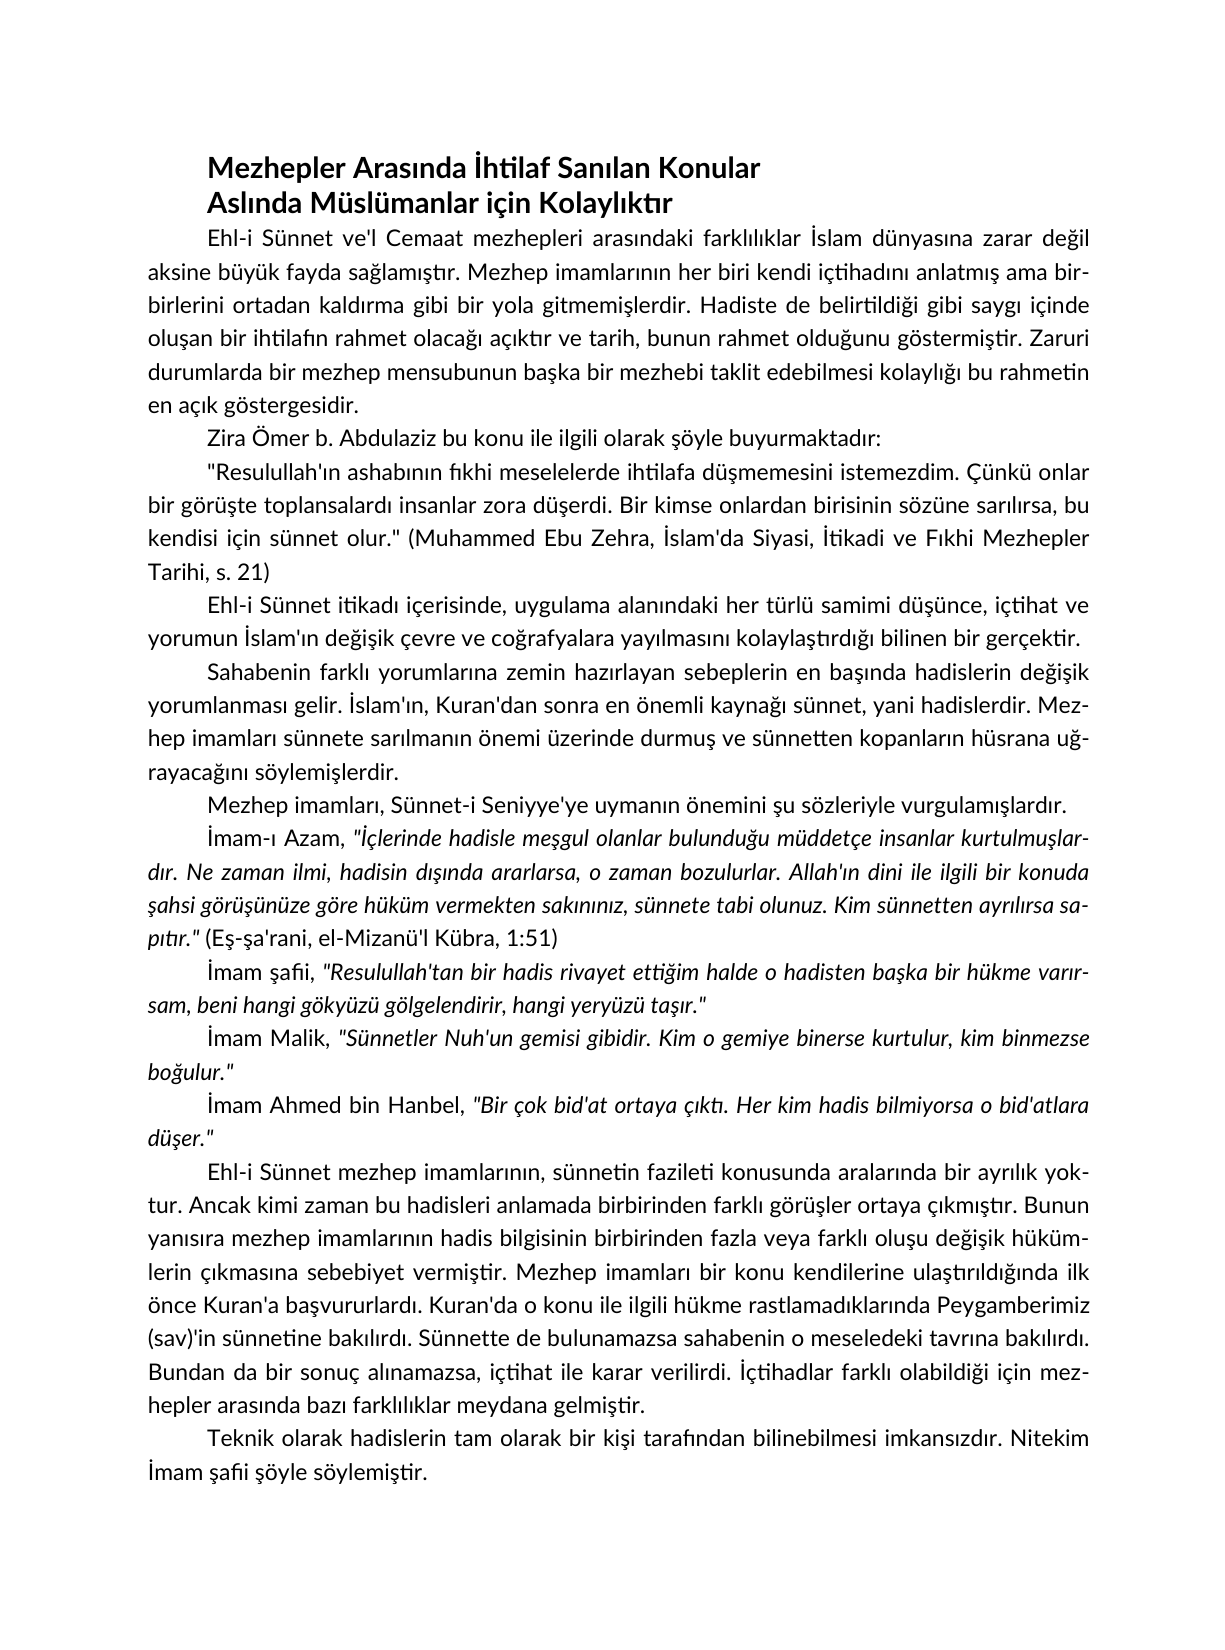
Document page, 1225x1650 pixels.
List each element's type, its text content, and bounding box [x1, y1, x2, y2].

text İmam şa­fii, "Re­su­lul­lah'tan bir ha­dis ri­va­yet et­ti­ğim hal­de o ha­dis­ten baş­ka bir hük­me va­rır­sam, be­ni han­gi gök­yü­zü göl­ge­len­di­rir, han­gi yer­yü­zü ta­şır." [148, 953, 1090, 1020]
text As­lın­da Müs­lü­man­lar için Ko­lay­lık­tır [148, 185, 1090, 220]
text Mez­hep­ler Ara­sın­da İh­ti­laf Sa­nı­lan Ko­nu­lar [148, 150, 1090, 185]
text "Re­su­lul­lah'ın as­ha­bı­nın fık­hi me­se­le­ler­de ih­ti­la­fa düş­me­me­si­ni is­te­mez­dim. Çün­kü on­lar bir gö­rüş­te top­lan­sa­lar­dı in­san­lar zo­ra dü­şer­di. Bir kim­se on­lar­dan bi­ri­si­nin sö­zü­ne sa­rı­lır­sa, bu ken­di­si için sün­net olur." (Mu­ham­med Ebu Zeh­ra, İs­lam'da Si­ya­si, İti­ka­di ve Fık­hi Mez­hep­ler Ta­ri­hi, s. 21) [148, 453, 1090, 587]
text Ehl-i Sün­net ve'l Ce­ma­at mez­hep­le­ri ara­sın­da­ki fark­lı­lık­lar İs­lam dün­ya­sı­na za­rar de­ğil ak­si­ne bü­yük fay­da sağ­la­mış­tır. Mez­hep imam­la­rı­nın her ­bi­ri ken­di iç­ti­ha­dı­nı an­lat­mış ama bir­bir­le­ri­ni or­ta­dan kal­dır­ma gi­bi bir yo­la git­me­miş­ler­dir. Ha­dis­te de be­lir­til­di­ği gi­bi say­gı için­de olu­şan bir ih­ti­la­fın rah­met ola­ca­ğı açık­tır ve ta­rih, bu­nun rah­met ol­du­ğu­nu gös­ter­miş­tir. Za­ru­ri du­rum­lar­da bir mez­hep men­su­bu­nun baş­ka bir mez­he­bi tak­lit ede­bil­me­si ko­lay­lı­ğı bu rah­me­tin en açık gös­ter­ge­si­dir. [148, 220, 1090, 420]
text İmam Ma­lik, "Sün­net­ler Nuh'un ge­mi­si gi­bi­dir. Kim o ge­mi­ye bi­ner­se kur­tu­lur, kim bin­mez­se bo­ğu­lur." [148, 1020, 1090, 1087]
text Sa­ha­be­nin fark­lı yo­rum­la­rı­na ze­min ha­zır­la­yan se­bep­le­rin en ba­şın­da ha­dis­le­rin de­ği­şik yo­rum­lan­ma­sı ge­lir. İs­lam'ın, Ku­ran'dan son­ra en önem­li kay­na­ğı sünnet, ya­ni ha­dis­ler­dir. Mez­hep imam­la­rı sünnete sa­rıl­ma­nın öne­mi üze­ri­nde dur­muş ve sünnetten ko­pan­la­rın hüs­ra­na uğ­ra­ya­ca­ğı­nı söy­le­miş­ler­dir. [148, 653, 1090, 787]
text Mez­hep imam­la­rı, Sün­net-i Se­niy­ye'ye uy­ma­nın öne­mi­ni şu söz­le­riy­le vur­gu­la­mış­lar­dır. [148, 787, 1090, 820]
text İmam Ah­med bin Han­bel, "Bir çok bid'at or­ta­ya çık­tı. Her kim ha­dis bil­mi­yor­sa o bid'at­la­ra dü­şer." [148, 1087, 1090, 1153]
text Ehl-i Sün­net mez­hep­ imam­la­rı­nın, sünnetin fa­zi­le­ti ko­nu­sun­da ara­la­rın­da bir ay­rı­lık yok­tur. An­cak ki­mi za­man bu ha­dis­le­ri an­la­ma­da bir­bi­rin­den fark­lı gö­rüş­ler or­ta­ya çık­mış­tır. Bu­nun ya­nı­sı­ra mez­hep imam­la­rı­nın ha­dis bil­gi­si­nin bir­bi­rin­den faz­la ve­ya fark­lı olu­şu de­ği­şik hü­küm­le­rin çık­ma­sı­na se­be­bi­yet ver­miş­tir. Mez­hep imam­la­rı bir ko­nu ken­di­le­ri­ne ulaş­tı­rıl­dı­ğın­da ilk ön­ce Ku­ran'a baş­vu­rur­lar­dı. Ku­ran'da o ko­nu ile il­gi­li hük­me rast­la­ma­dı­kla­rın­da Pey­gam­be­ri­miz (sav)'in sünneti­ne ba­kı­lır­dı. Sünnet­te de bu­lu­na­maz­sa sa­ha­be­nin o me­se­le­de­ki tav­rı­na ba­kı­lır­dı. Bun­dan da bir so­nuç alı­na­maz­sa, iç­ti­hat ile ka­rar ve­ri­lir­di. İç­ti­had­lar fark­lı ola­bil­di­ği için mez­hep­ler ara­sın­da ba­zı fark­lı­lık­lar mey­da­na gel­miş­tir. [148, 1153, 1090, 1420]
text Ehl-i Sün­net iti­ka­dı içe­ri­sin­de, uy­gu­la­ma ala­nın­da­ki her tür­lü sa­mi­mi dü­şün­ce, iç­ti­hat ve yo­ru­mun İs­lam'ın de­ği­şik çev­re ve coğ­raf­ya­la­ra ya­yıl­ma­sı­nı ko­lay­laş­tır­dı­ğı bi­li­nen bir ger­çek­tir. [148, 587, 1090, 653]
text İmam-ı Azam, "İç­le­rin­de ha­dis­le meş­gul olan­lar bu­lun­du­ğu müd­det­çe in­san­lar kur­tul­muş­lar­dır. Ne za­man il­mi, ha­di­sin dı­şın­da arar­lar­sa, o za­man bo­zu­lur­lar. Al­lah'ın di­ni ile il­gi­li bir ko­nu­da şah­si gö­rü­şü­nü­ze gö­re hü­küm ver­mek­ten sa­kı­nı­nız, sün­ne­te ta­bi olu­nuz. Kim sün­net­ten ay­rı­lır­sa sa­pı­tır." (Eş-şa'ra­ni, el-Mi­za­nü'l Küb­ra, 1:51) [148, 820, 1090, 953]
text Zi­ra Ömer b. Ab­du­la­ziz bu ko­nu ile il­gi­li ola­rak şöy­le bu­yur­mak­ta­dır: [148, 420, 1090, 453]
text Tek­nik ola­rak ha­dis­le­rin tam ola­rak bir ki­şi ta­ra­fın­dan bi­li­ne­bil­me­si im­kan­sız­dır. Ni­te­kim İmam şa­fii şöy­le söy­le­miş­tir. [148, 1420, 1090, 1487]
